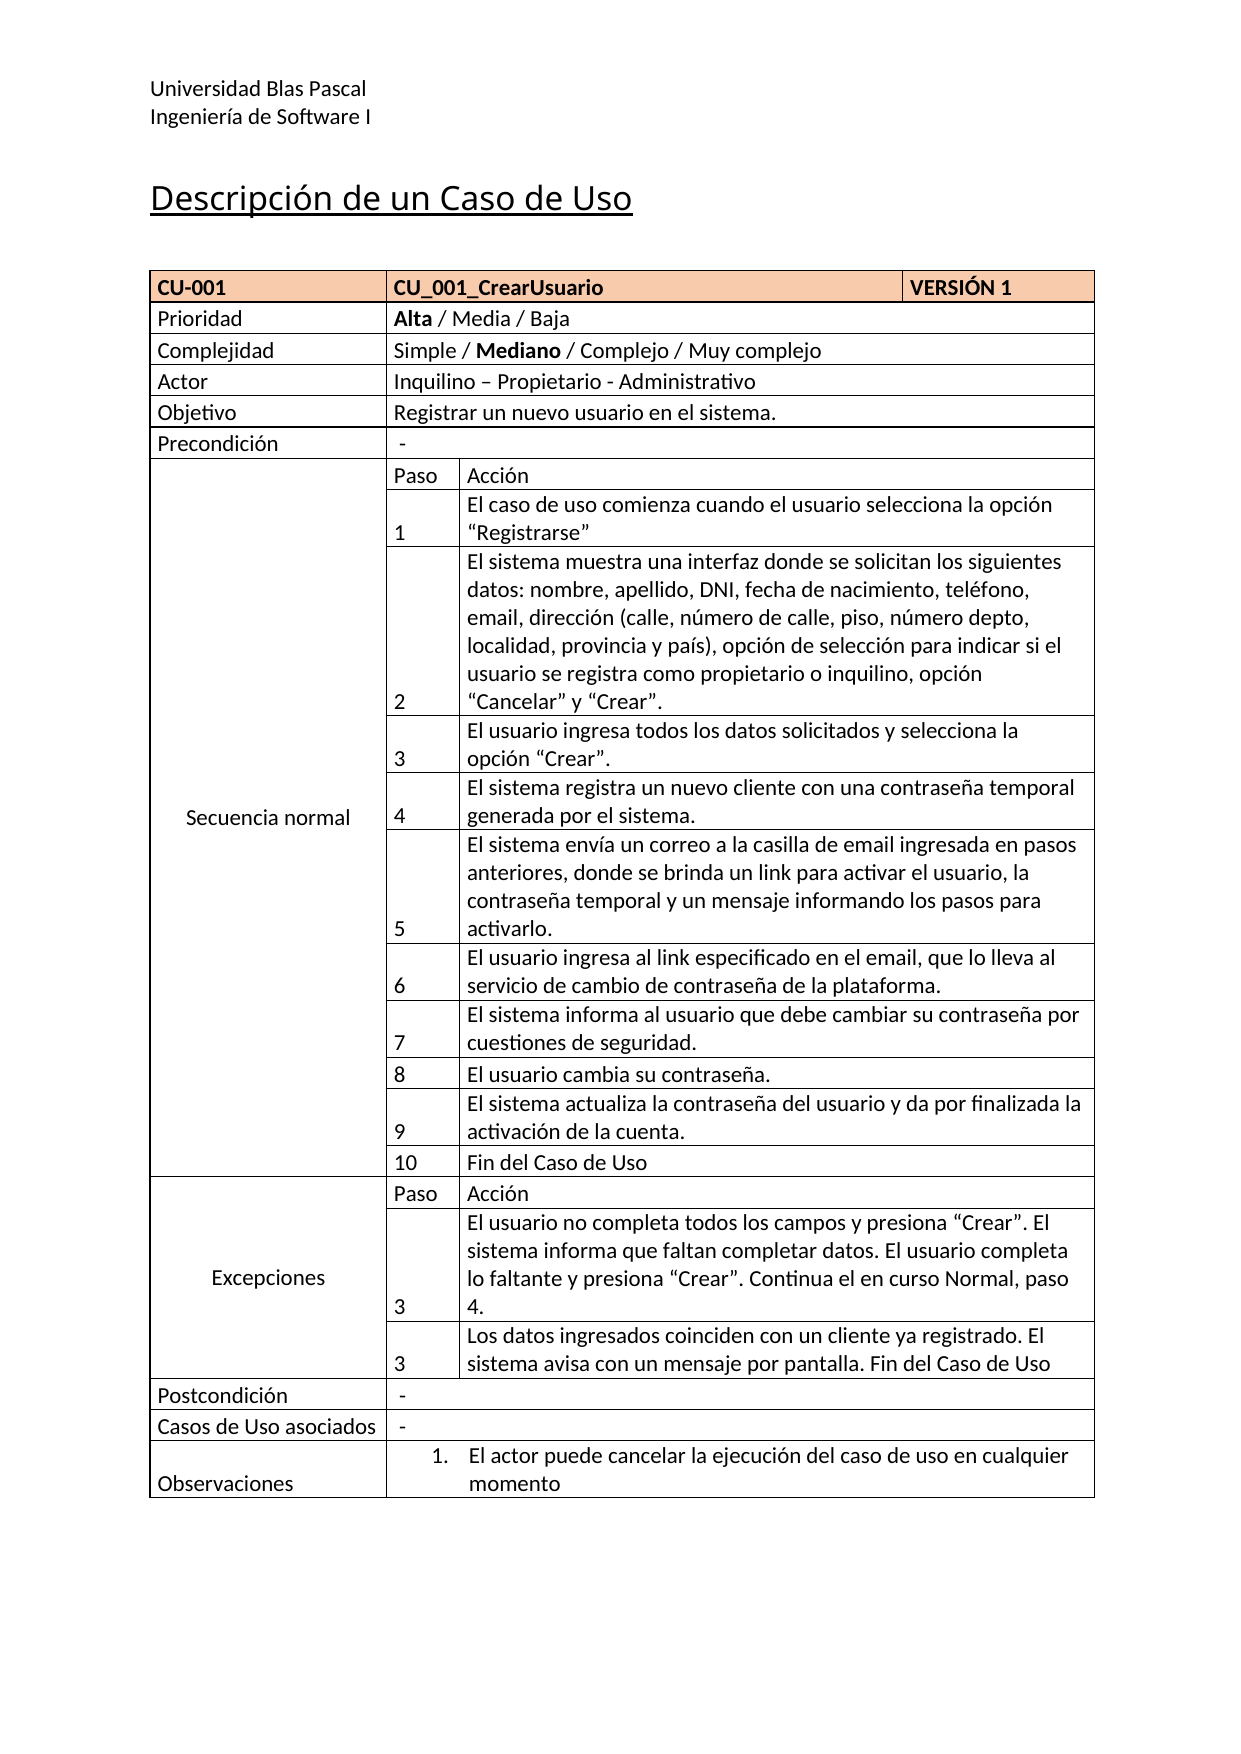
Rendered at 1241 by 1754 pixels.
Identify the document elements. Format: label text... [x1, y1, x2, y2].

table_header CU_001_CrearUsuario [387, 271, 902, 301]
table_cell 5 [387, 830, 459, 942]
table_cell Registrar un nuevo usuario en el sistema. [387, 396, 1094, 426]
table_cell Simple / Mediano / Complejo / Muy complejo [387, 334, 1094, 364]
table_cell Postcondición [151, 1379, 386, 1409]
table_cell El sistema informa al usuario que debe cambiar su contraseña por cuestiones de seguridad. [460, 1001, 1094, 1057]
table_cell Fin del Caso de Uso [460, 1146, 1094, 1176]
table_cell Paso [387, 1177, 459, 1207]
table_cell 2 [387, 547, 459, 715]
table_cell El usuario no completa todos los campos y presiona “Crear”. El sistema informa que faltan completar datos. El usuario completa lo faltante y presiona “Crear”. Continua el en curso Normal, paso 4. [460, 1209, 1094, 1321]
table_cell - [387, 428, 1094, 458]
table_cell Acción [460, 459, 1094, 489]
table_cell - [387, 1379, 1094, 1409]
table_header VERSIÓN 1 [903, 271, 1094, 301]
table_cell Precondición [151, 428, 386, 458]
table_cell - [387, 1410, 1094, 1440]
table_cell El sistema envía un correo a la casilla de email ingresada en pasos anteriores, donde se brinda un link para activar el usuario, la contraseña temporal y un mensaje informando los pasos para activarlo. [460, 830, 1094, 942]
table_cell 8 [387, 1058, 459, 1088]
table_cell El caso de uso comienza cuando el usuario selecciona la opción “Registrarse” [460, 490, 1094, 546]
table_cell 3 [387, 1322, 459, 1378]
table_cell Paso [387, 459, 459, 489]
table_cell Alta / Media / Baja [387, 303, 1094, 333]
subtitle Descripción de un Caso de Uso [150, 175, 1090, 220]
table_cell 3 [387, 1209, 459, 1321]
table_cell 1 [387, 490, 459, 546]
table_cell 4 [387, 773, 459, 829]
table_cell Casos de Uso asociados [151, 1410, 386, 1440]
table_cell Actor [151, 365, 386, 395]
table_cell Excepciones [151, 1177, 386, 1378]
table_cell 3 [387, 716, 459, 772]
table_cell 10 [387, 1146, 459, 1176]
table_cell 9 [387, 1089, 459, 1145]
table_cell Secuencia normal [151, 459, 386, 1176]
table_cell El usuario ingresa al link especificado en el email, que lo lleva al servicio de cambio de contraseña de la plataforma. [460, 944, 1094, 999]
table_cell Complejidad [151, 334, 386, 364]
table_cell Observaciones [151, 1441, 386, 1497]
table_cell El sistema actualiza la contraseña del usuario y da por finalizada la activación de la cuenta. [460, 1089, 1094, 1145]
table_cell El actor puede cancelar la ejecución del caso de uso en cualquier momento [387, 1441, 1094, 1497]
table_cell Objetivo [151, 396, 386, 426]
table_cell 6 [387, 944, 459, 999]
table_cell El usuario cambia su contraseña. [460, 1058, 1094, 1088]
table_cell Los datos ingresados coinciden con un cliente ya registrado. El sistema avisa con un mensaje por pantalla. Fin del Caso de Uso [460, 1322, 1094, 1378]
table_header CU-001 [151, 271, 386, 301]
table_cell 7 [387, 1001, 459, 1057]
table_cell Prioridad [151, 303, 386, 333]
table_cell El sistema muestra una interfaz donde se solicitan los siguientes datos: nombre, apellido, DNI, fecha de nacimiento, teléfono, email, dirección (calle, número de calle, piso, número depto, localidad, provincia y país), opción de selección para indicar si el usuario se registra como propietario o inquilino, opción “Cancelar” y “Crear”. [460, 547, 1094, 715]
table_cell Inquilino – Propietario - Administrativo [387, 365, 1094, 395]
table_cell El usuario ingresa todos los datos solicitados y selecciona la opción “Crear”. [460, 716, 1094, 772]
table_cell Acción [460, 1177, 1094, 1207]
table_cell El sistema registra un nuevo cliente con una contraseña temporal generada por el sistema. [460, 773, 1094, 829]
